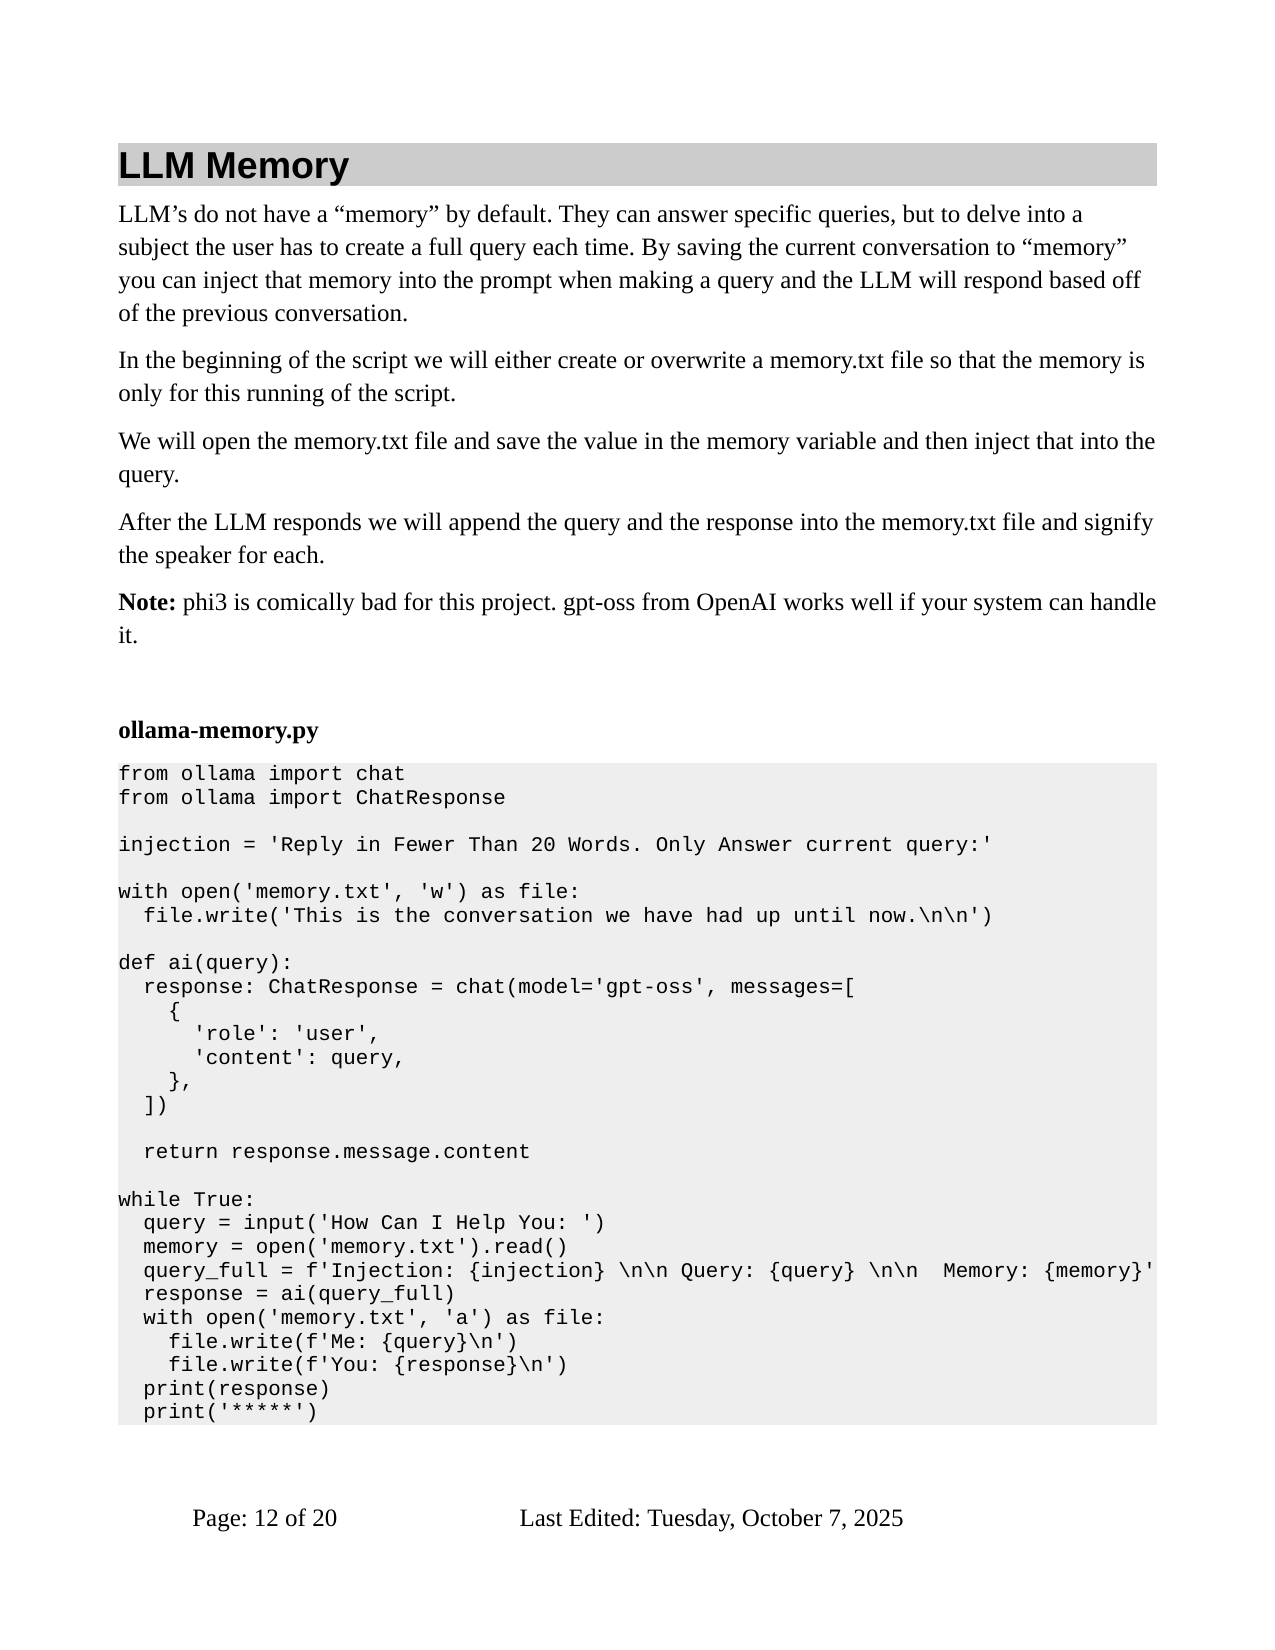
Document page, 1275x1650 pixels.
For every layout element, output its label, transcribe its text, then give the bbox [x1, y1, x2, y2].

text After the LLM responds we will append the query and the response into the memory.txt file and signify the speaker for each. [118, 507, 1157, 568]
text while True: [118, 1189, 1157, 1212]
text with open('memory.txt', 'a') as file: [118, 1307, 1157, 1331]
text memory = open('memory.txt').read() [118, 1236, 1157, 1260]
text response = ai(query_full) [118, 1283, 1157, 1307]
text file.write('This is the conversation we have had up until now.\n\n') [118, 905, 1157, 929]
text injection = 'Reply in Fewer Than 20 Words. Only Answer current query:' [118, 834, 1157, 858]
text from ollama import chat [118, 763, 1157, 787]
text with open('memory.txt', 'w') as file: [118, 881, 1157, 905]
text Note: phi3 is comically bad for this project. gpt-oss from OpenAI works well if your system can handle it. [118, 587, 1157, 649]
text file.write(f'Me: {query}\n') [118, 1331, 1157, 1354]
text { [118, 999, 1157, 1023]
text ]) [118, 1094, 1157, 1118]
text query = input('How Can I Help You: ') [118, 1212, 1157, 1236]
text We will open the memory.txt file and save the value in the memory variable and then inject that into the query. [118, 426, 1157, 488]
text print(response) [118, 1378, 1157, 1402]
text query_full = f'Injection: {injection} \n\n Query: {query} \n\n Memory: {memory}' [118, 1260, 1157, 1283]
text from ollama import ChatResponse [118, 787, 1157, 810]
text LLM’s do not have a “memory” by default. They can answer specific queries, but to delve into a subject the user has to create a full query each time. By saving the current conversation to “memory” you can inject that memory into the prompt when making a query and the LLM will respond based off of the previous conversation. [118, 199, 1157, 327]
text 'role': 'user', [118, 1023, 1157, 1047]
text }, [118, 1071, 1157, 1094]
text In the beginning of the script we will either create or overwrite a memory.txt file so that the memory is only for this running of the script. [118, 345, 1157, 407]
text print('*****') [118, 1402, 1157, 1425]
text def ai(query): [118, 952, 1157, 976]
subtitle LLM Memory [118, 143, 1157, 186]
text 'content': query, [118, 1047, 1157, 1071]
text return response.message.content [118, 1141, 1157, 1165]
text ollama-memory.py [118, 716, 1157, 744]
text response: ChatResponse = chat(model='gpt-oss', messages=[ [118, 976, 1157, 999]
text file.write(f'You: {response}\n') [118, 1354, 1157, 1378]
